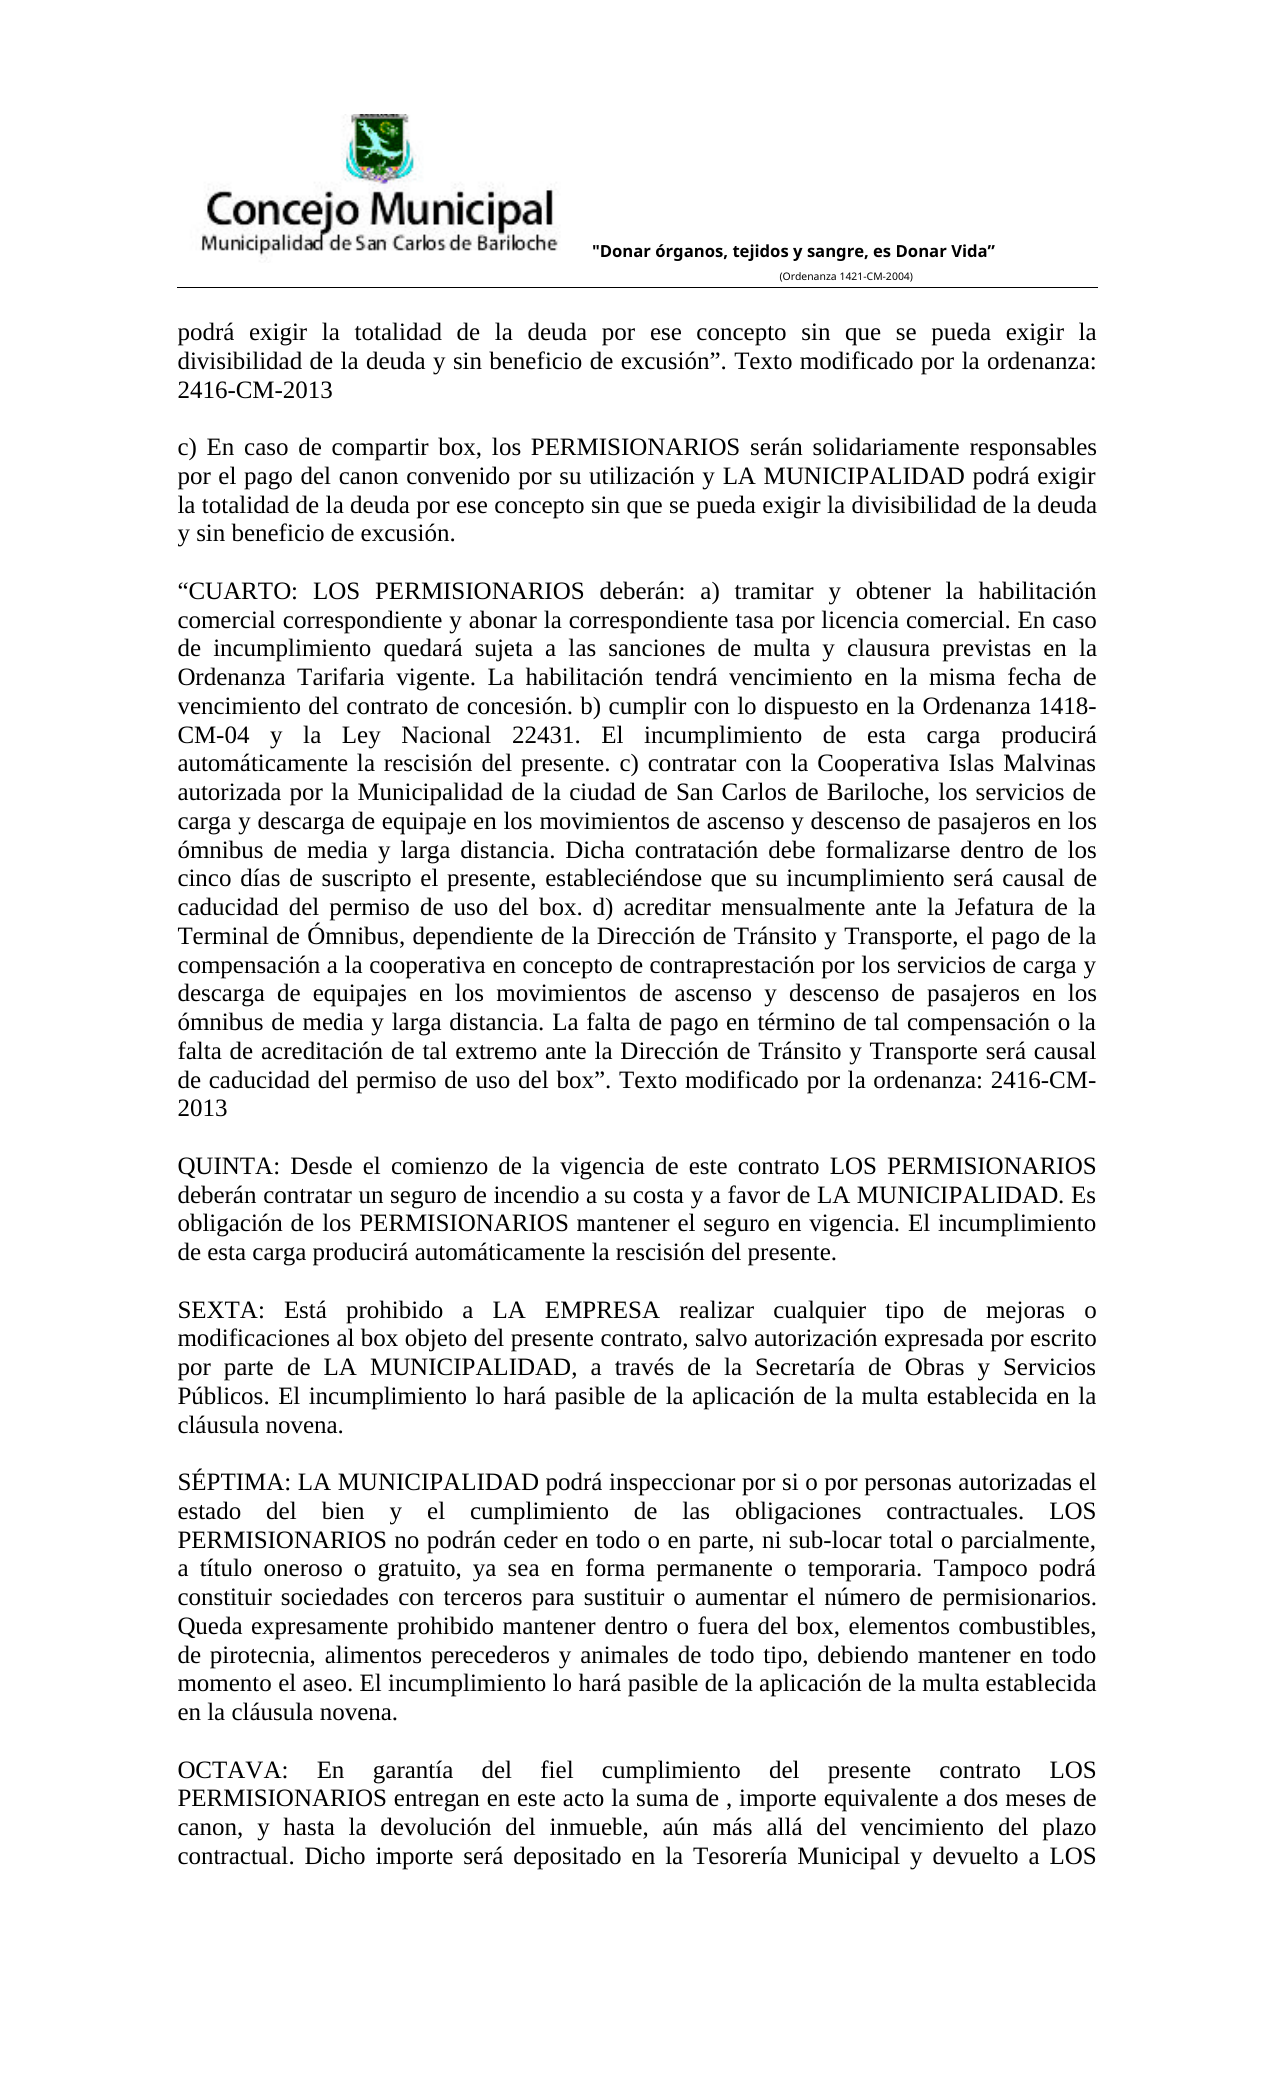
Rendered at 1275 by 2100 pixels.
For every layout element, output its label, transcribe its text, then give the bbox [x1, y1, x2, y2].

text OCTAVA: En garantía del fiel cumplimiento del presente contrato LOS PERMISIONARIOS entregan en este acto la suma de , importe equivalente a dos meses de canon, y hasta la devolución del inmueble, aún más allá del vencimiento del plazo contractual. Dicho importe será depositado en la Tesorería Municipal y devuelto a LOS [177, 1755, 1098, 1870]
text SEXTA: Está prohibido a LA EMPRESA realizar cualquier tipo de mejoras o modificaciones al box objeto del presente contrato, salvo autorización expresada por escrito por parte de LA MUNICIPALIDAD, a través de la Secretaría de Obras y Servicios Públicos. El incumplimiento lo hará pasible de la aplicación de la multa establecida en la cláusula novena. [177, 1295, 1098, 1438]
text QUINTA: Desde el comienzo de la vigencia de este contrato LOS PERMISIONARIOS deberán contratar un seguro de incendio a su costa y a favor de LA MUNICIPALIDAD. Es obligación de los PERMISIONARIOS mantener el seguro en vigencia. El incumplimiento de esta carga producirá automáticamente la rescisión del presente. [177, 1151, 1098, 1266]
text “CUARTO: LOS PERMISIONARIOS deberán: a) tramitar y obtener la habilitación comercial correspondiente y abonar la correspondiente tasa por licencia comercial. En caso de incumplimiento quedará sujeta a las sanciones de multa y clausura previstas en la Ordenanza Tarifaria vigente. La habilitación tendrá vencimiento en la misma fecha de vencimiento del contrato de concesión. b) cumplir con lo dispuesto en la Ordenanza 1418-CM-04 y la Ley Nacional 22431. El incumplimiento de esta carga producirá automáticamente la rescisión del presente. c) contratar con la Cooperativa Islas Malvinas autorizada por la Municipalidad de la ciudad de San Carlos de Bariloche, los servicios de carga y descarga de equipaje en los movimientos de ascenso y descenso de pasajeros en los ómnibus de media y larga distancia. Dicha contratación debe formalizarse dentro de los cinco días de suscripto el presente, estableciéndose que su incumplimiento será causal de caducidad del permiso de uso del box. d) acreditar mensualmente ante la Jefatura de la Terminal de Ómnibus, dependiente de la Dirección de Tránsito y Transporte, el pago de la compensación a la cooperativa en concepto de contraprestación por los servicios de carga y descarga de equipajes en los movimientos de ascenso y descenso de pasajeros en los ómnibus de media y larga distancia. La falta de pago en término de tal compensación o la falta de acreditación de tal extremo ante la Dirección de Tránsito y Transporte será causal de caducidad del permiso de uso del box”. Texto modificado por la ordenanza: 2416-CM-2013 [177, 576, 1098, 1122]
text c) En caso de compartir box, los PERMISIONARIOS serán solidariamente responsables por el pago del canon convenido por su utilización y LA MUNICIPALIDAD podrá exigir la totalidad de la deuda por ese concepto sin que se pueda exigir la divisibilidad de la deuda y sin beneficio de excusión. [177, 432, 1098, 547]
text podrá exigir la totalidad de la deuda por ese concepto sin que se pueda exigir la divisibilidad de la deuda y sin beneficio de excusión”. Texto modificado por la ordenanza: 2416-CM-2013 [177, 317, 1098, 403]
picture [177, 114, 589, 264]
text SÉPTIMA: LA MUNICIPALIDAD podrá inspeccionar por si o por personas autorizadas el estado del bien y el cumplimiento de las obligaciones contractuales. LOS PERMISIONARIOS no podrán ceder en todo o en parte, ni sub-locar total o parcialmente, a título oneroso o gratuito, ya sea en forma permanente o temporaria. Tampoco podrá constituir sociedades con terceros para sustituir o aumentar el número de permisionarios. Queda expresamente prohibido mantener dentro o fuera del box, elementos combustibles, de pirotecnia, alimentos perecederos y animales de todo tipo, debiendo mantener en todo momento el aseo. El incumplimiento lo hará pasible de la aplicación de la multa establecida en la cláusula novena. [177, 1467, 1098, 1726]
